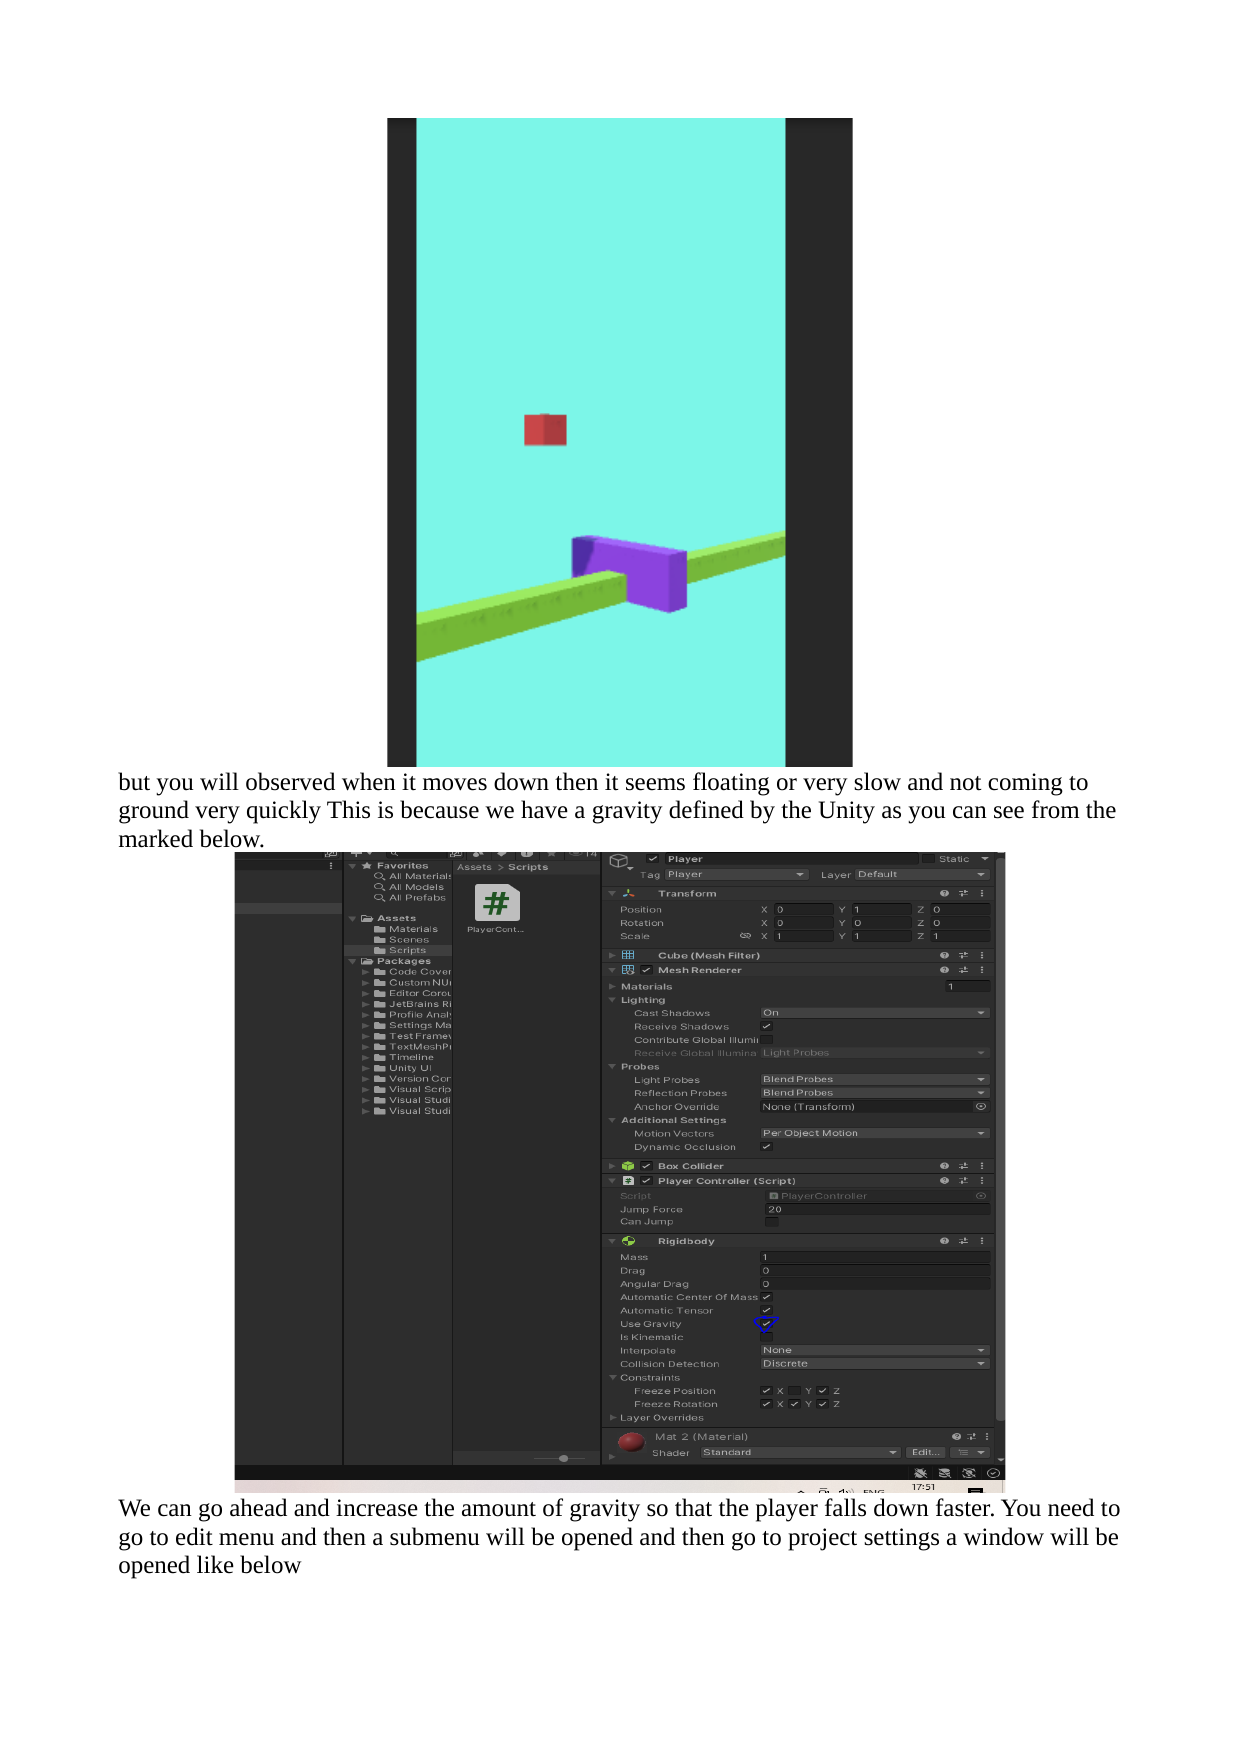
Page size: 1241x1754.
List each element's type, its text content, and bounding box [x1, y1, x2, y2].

picture [234, 852, 1006, 1493]
picture [387, 118, 853, 767]
text but you will observed when it moves down then it seems floating or very slow and not coming to ground very quickly This is because we have a gravity defined by the Unity as you can see from the marked below. [118, 118, 1122, 853]
text We can go ahead and increase the amount of gravity so that the player falls down faster. You need to go to edit menu and then a submenu will be opened and then go to project settings a window will be opened like below [118, 853, 1122, 1579]
